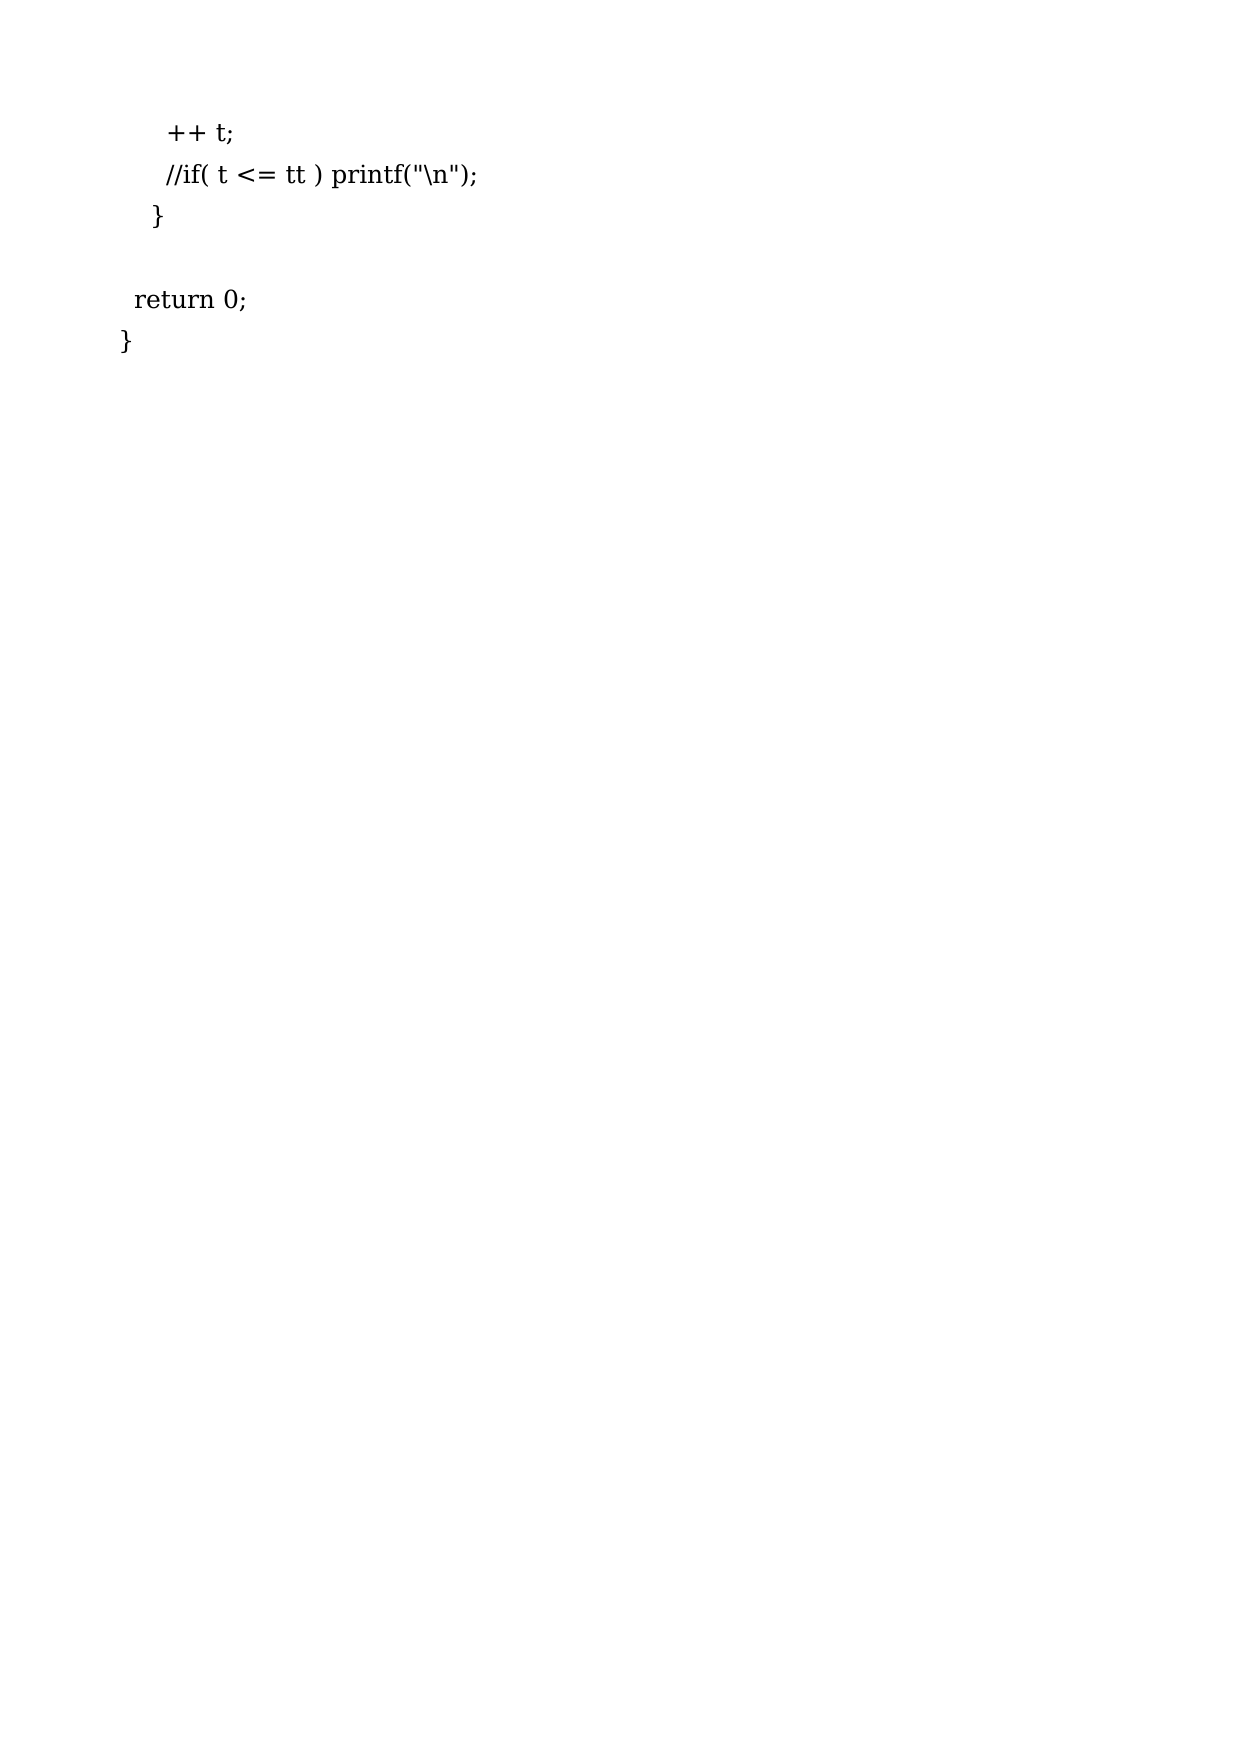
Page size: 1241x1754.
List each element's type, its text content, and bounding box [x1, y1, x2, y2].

text return 0; [118, 285, 1122, 314]
text //if( t <= tt ) printf("\n"); [118, 160, 1122, 189]
text ++ t; [118, 118, 1122, 147]
text } [118, 326, 1122, 356]
text } [118, 201, 1122, 231]
